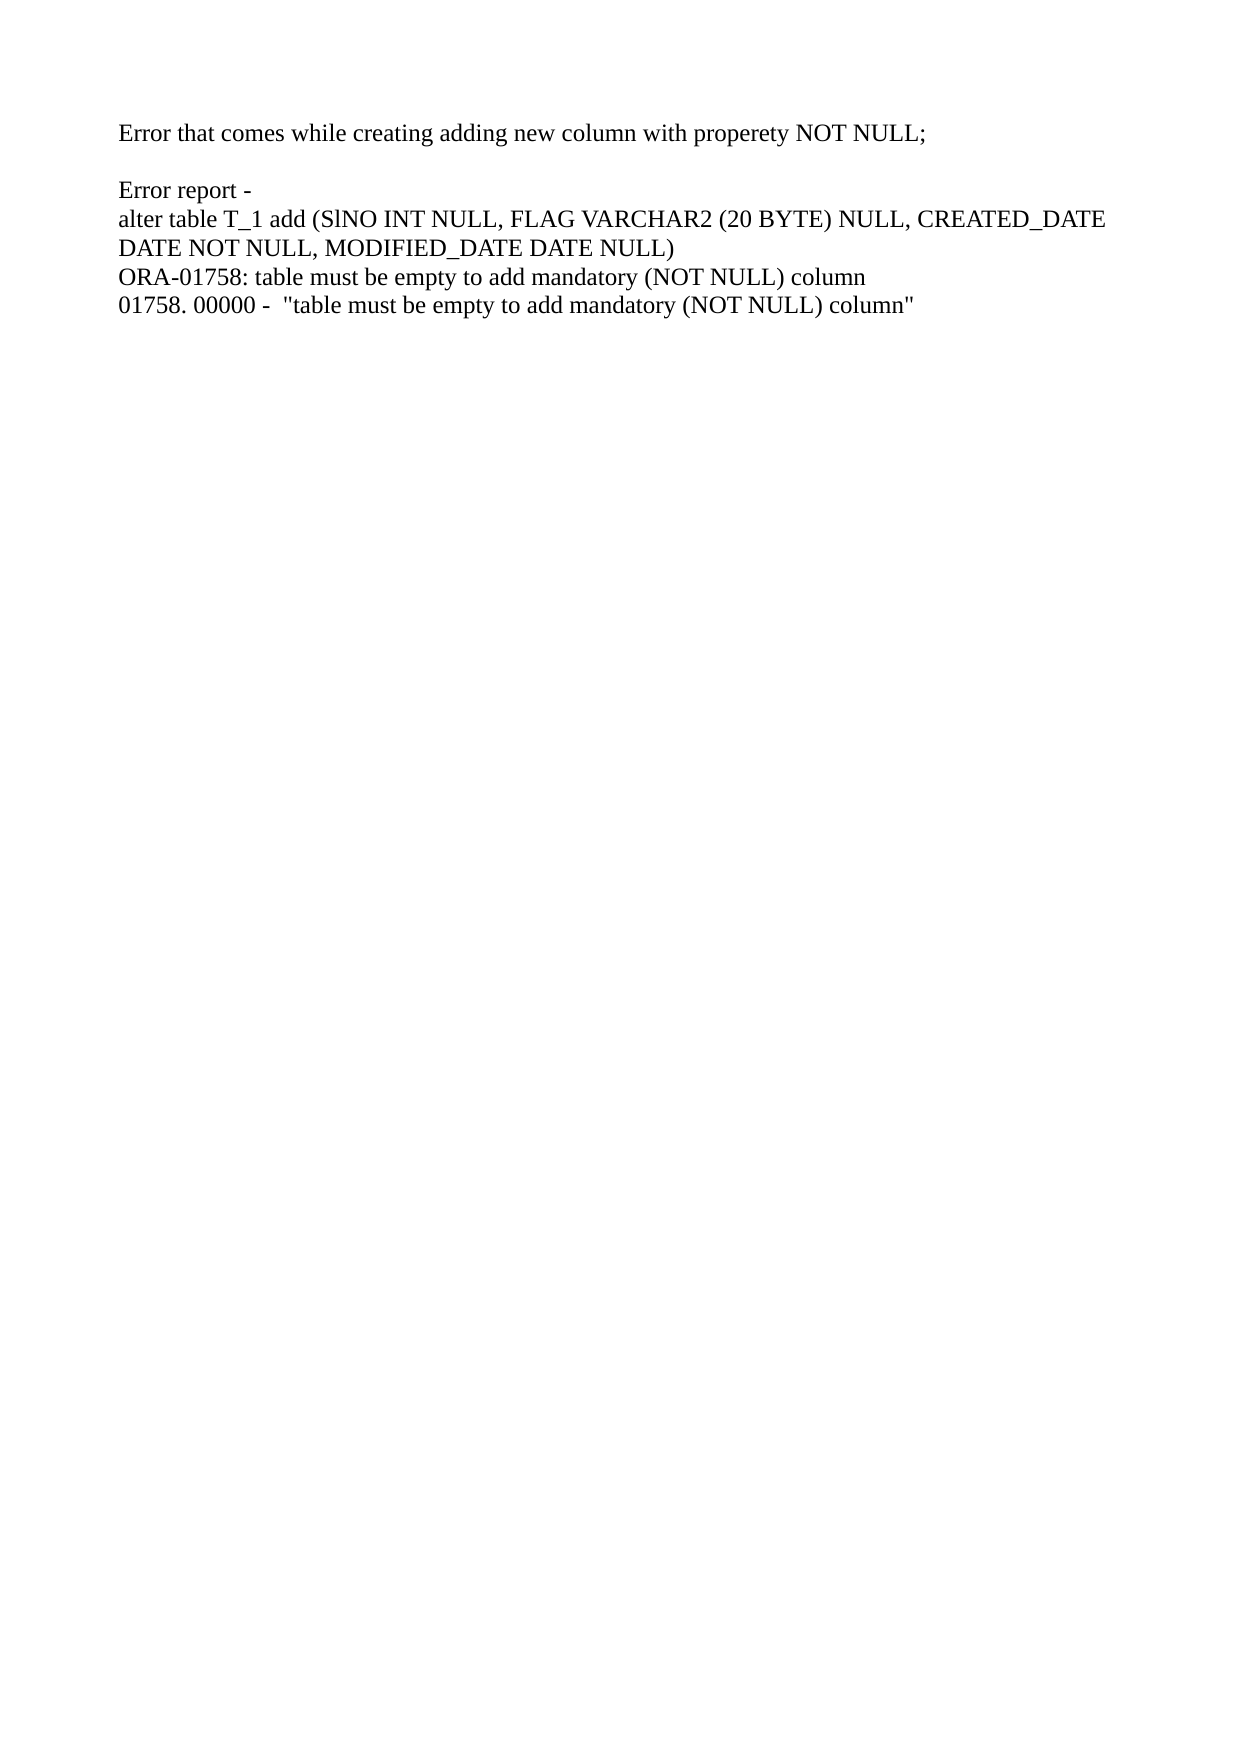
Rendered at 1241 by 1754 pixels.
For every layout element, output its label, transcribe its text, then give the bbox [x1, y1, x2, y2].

text Error that comes while creating adding new column with properety NOT NULL; [118, 118, 1122, 147]
text 01758. 00000 - "table must be empty to add mandatory (NOT NULL) column" [118, 291, 1122, 319]
text ORA-01758: table must be empty to add mandatory (NOT NULL) column [118, 262, 1122, 291]
text Error report - [118, 176, 1122, 204]
text alter table T_1 add (SlNO INT NULL, FLAG VARCHAR2 (20 BYTE) NULL, CREATED_DATE DATE NOT NULL, MODIFIED_DATE DATE NULL) [118, 204, 1122, 262]
